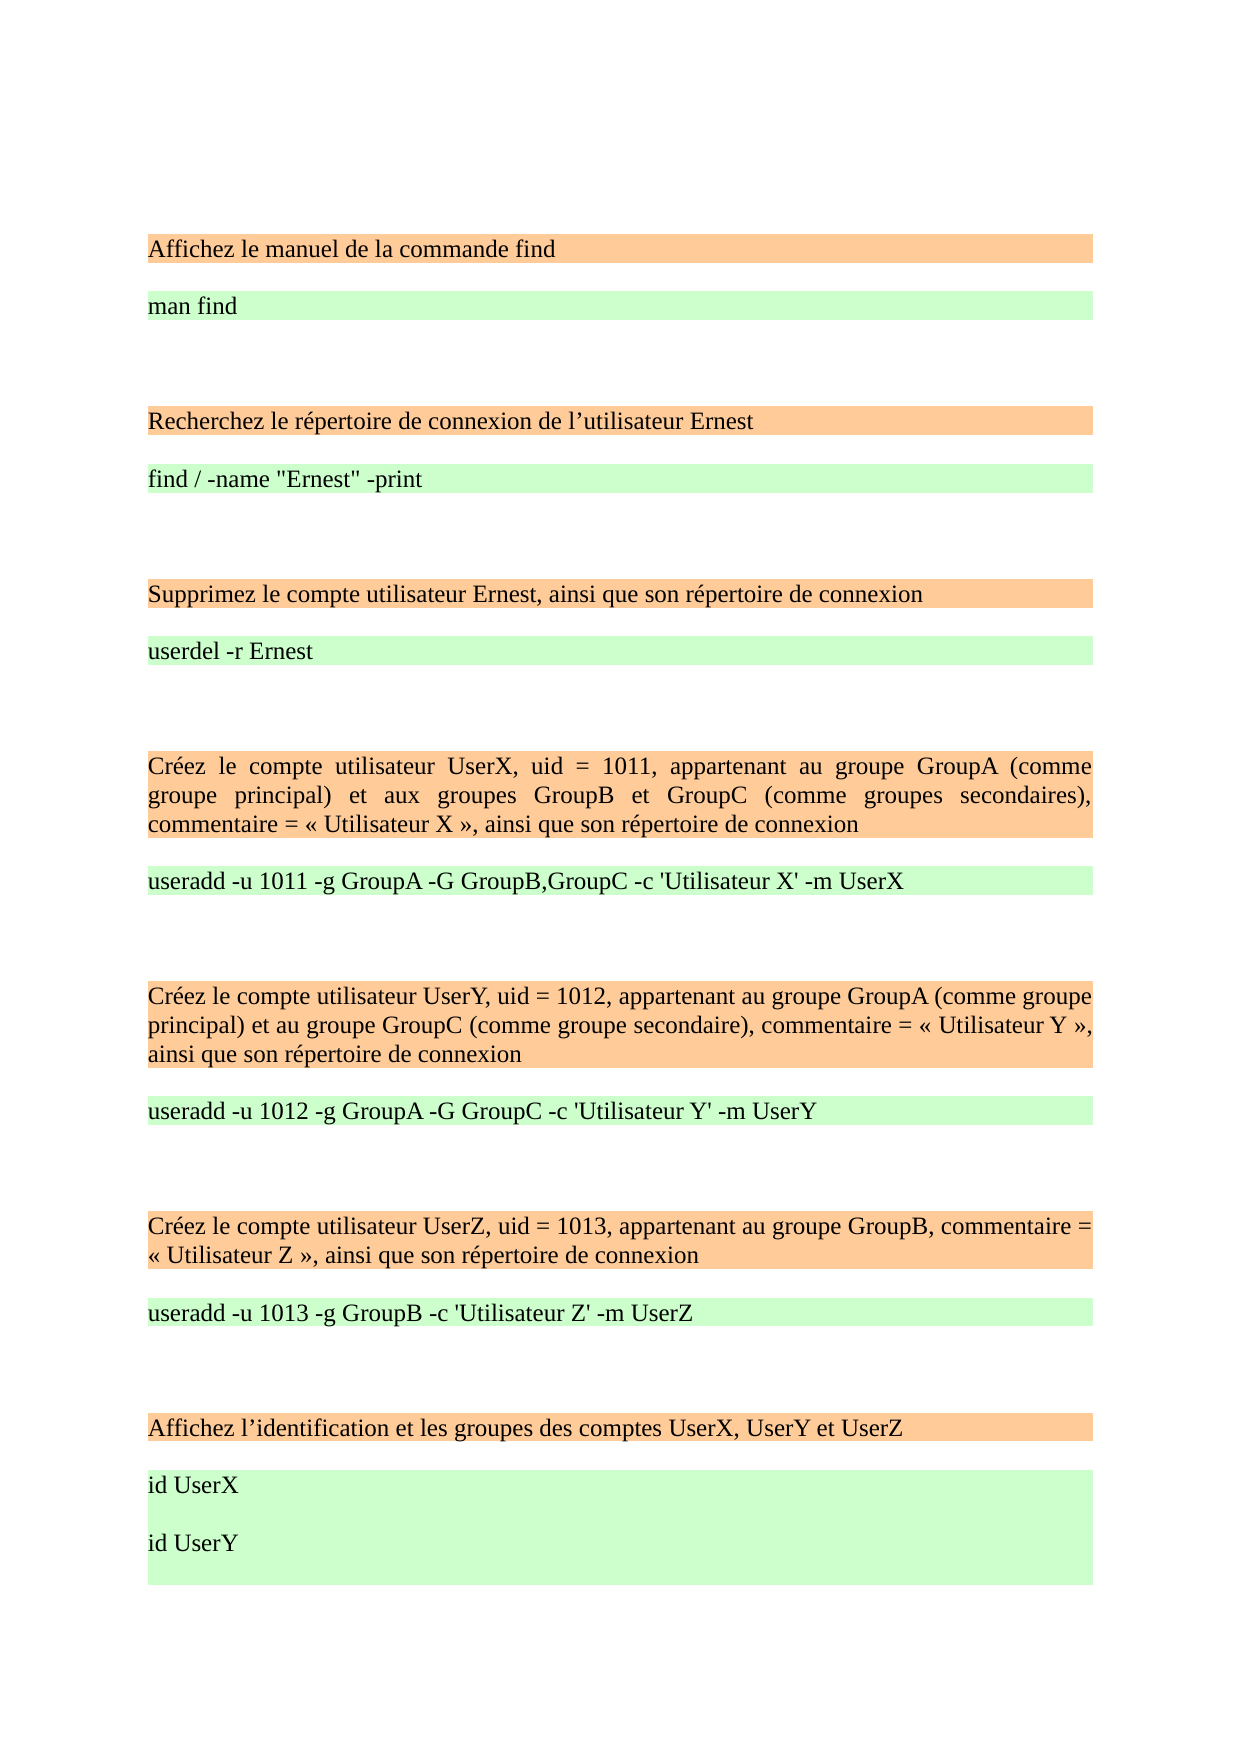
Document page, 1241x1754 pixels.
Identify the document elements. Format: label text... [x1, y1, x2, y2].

text useradd -u 1011 -g GroupA -G GroupB,GroupC -c 'Utilisateur X' -m UserX [148, 866, 1093, 895]
text userdel -r Ernest [148, 636, 1093, 665]
text Affichez le manuel de la commande find [148, 234, 1093, 263]
text Supprimez le compte utilisateur Ernest, ainsi que son répertoire de connexion [148, 579, 1093, 608]
text useradd -u 1013 -g GroupB -c 'Utilisateur Z' -m UserZ [148, 1298, 1093, 1326]
text Créez le compte utilisateur UserY, uid = 1012, appartenant au groupe GroupA (comme groupe principal) et au groupe GroupC (comme groupe secondaire), commentaire = « Utilisateur Y », ainsi que son répertoire de connexion [148, 981, 1093, 1068]
text find / -name "Ernest" -print [148, 464, 1093, 493]
text man find [148, 291, 1093, 320]
text Affichez l’identification et les groupes des comptes UserX, UserY et UserZ [148, 1413, 1093, 1441]
text Créez le compte utilisateur UserZ, uid = 1013, appartenant au groupe GroupB, commentaire = « Utilisateur Z », ainsi que son répertoire de connexion [148, 1211, 1093, 1269]
text useradd -u 1012 -g GroupA -G GroupC -c 'Utilisateur Y' -m UserY [148, 1096, 1093, 1125]
text Créez le compte utilisateur UserX, uid = 1011, appartenant au groupe GroupA (comme groupe principal) et aux groupes GroupB et GroupC (comme groupes secondaires), commentaire = « Utilisateur X », ainsi que son répertoire de connexion [148, 751, 1093, 838]
text Recherchez le répertoire de connexion de l’utilisateur Ernest [148, 406, 1093, 435]
text id UserY [148, 1528, 1093, 1556]
text id UserX [148, 1470, 1093, 1499]
